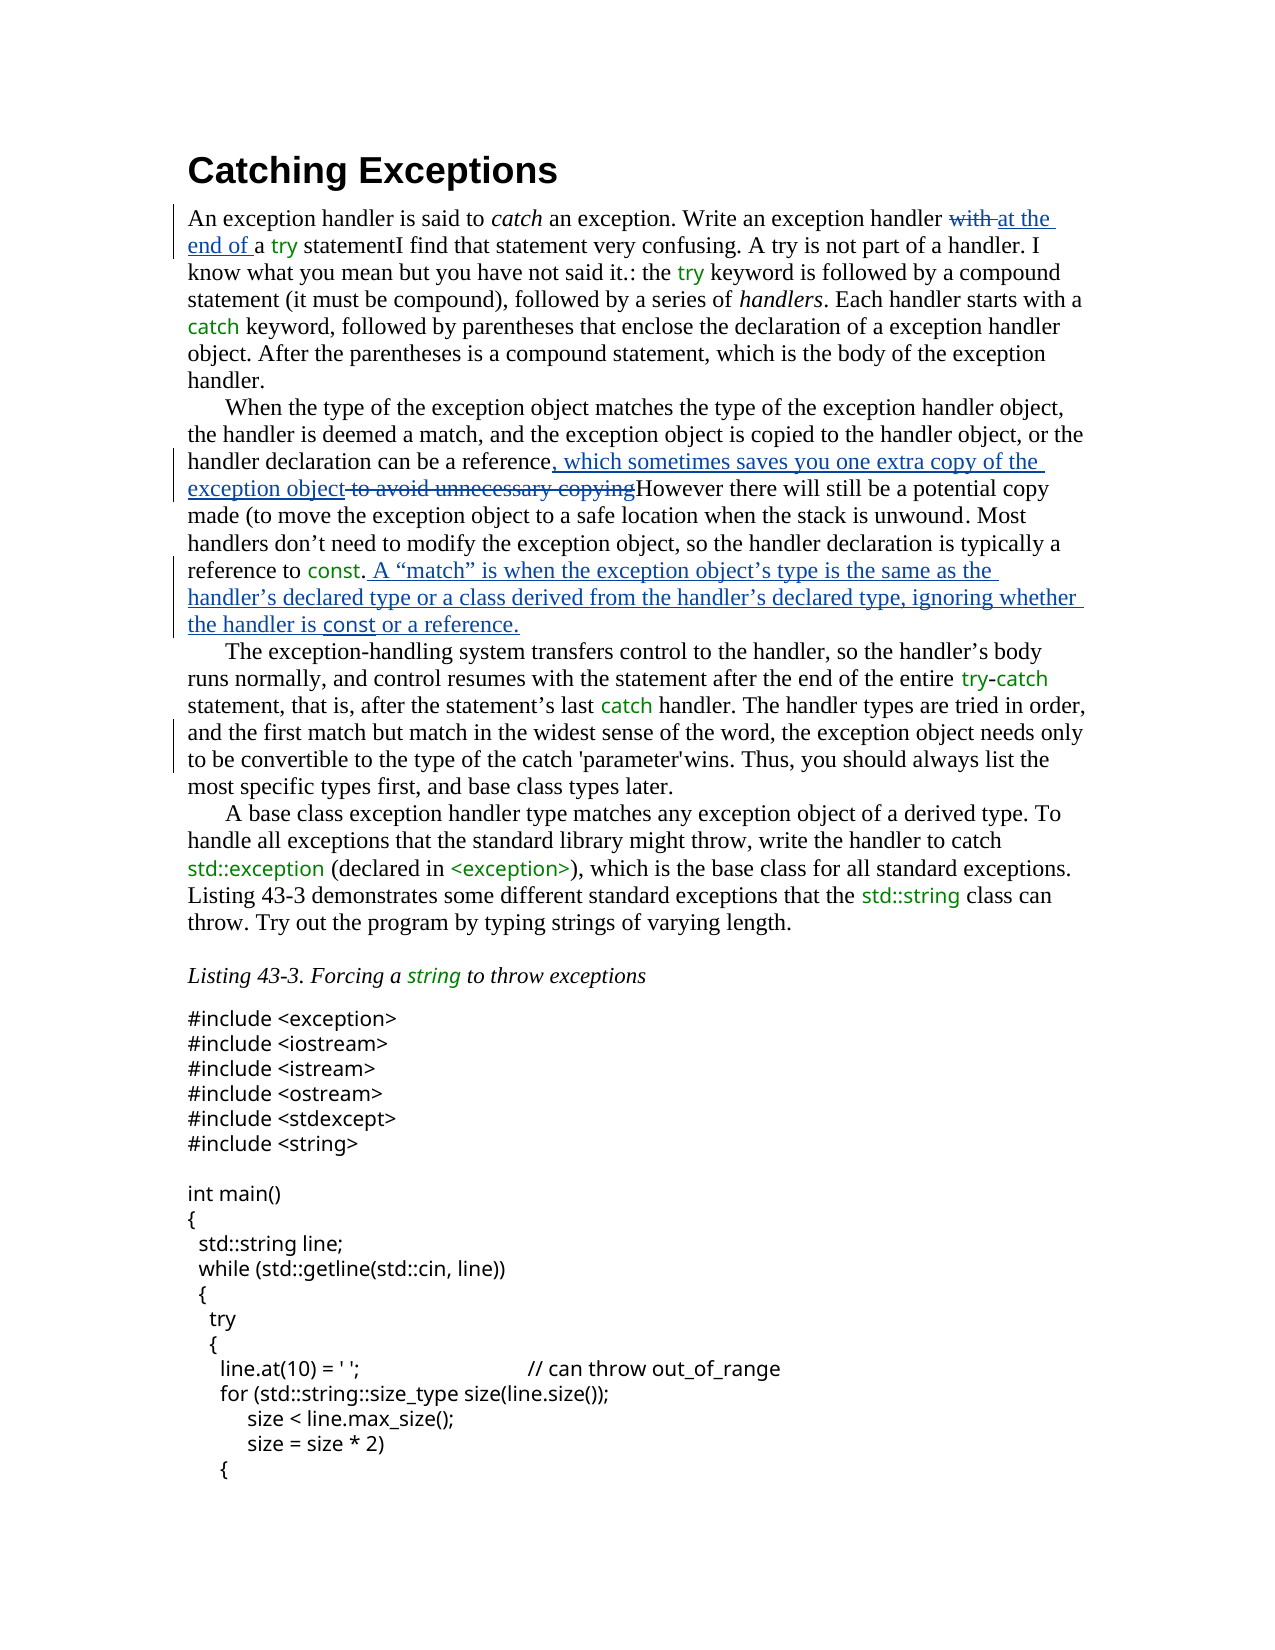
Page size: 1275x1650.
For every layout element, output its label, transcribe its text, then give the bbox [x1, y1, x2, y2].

text When the type of the exception object matches the type of the exception handler object, the handler is deemed a match, and the exception object is copied to the handler object, or the handler declaration can be a reference, which sometimes saves you one extra copy of the exception objectHowever there will still be a potential copy made (to move the exception object to a safe location when the stack is unwound. Most handlers don’t need to modify the exception object, so the handler declaration is typically a reference to const. A “match” is when the exception object’s type is the same as the handler’s declared type or a class derived from the handler’s declared type, ignoring whether the handler is const or a reference. [187, 394, 1087, 638]
text { [187, 1456, 1072, 1481]
text std::string line; [187, 1231, 1072, 1256]
text { [187, 1331, 1072, 1356]
text size < line.max_size(); [187, 1406, 1072, 1431]
text #include <string> [187, 1131, 1072, 1156]
subtitle Catching Exceptions [187, 150, 1087, 192]
text for (std::string::size_type size(line.size()); [187, 1381, 1072, 1406]
text #include <iostream> [187, 1031, 1072, 1056]
text { [187, 1206, 1072, 1231]
text { [187, 1281, 1072, 1306]
text The exception-handling system transfers control to the handler, so the handler’s body runs normally, and control resumes with the statement after the end of the entire try-catch statement, that is, after the statement’s last catch handler. The handler types are tried in order, and the first match but match in the widest sense of the word, the exception object needs only to be convertible to the type of the catch 'parameter'wins. Thus, you should always list the most specific types first, and base class types later. [187, 638, 1087, 800]
text #include <ostream> [187, 1081, 1072, 1106]
text #include <istream> [187, 1056, 1072, 1081]
text A base class exception handler type matches any exception object of a derived type. To handle all exceptions that the standard library might throw, write the handler to catch std::exception (declared in <exception>), which is the base class for all standard exceptions. Listing 43-3 demonstrates some different standard exceptions that the std::string class can throw. Try out the program by typing strings of varying length. [187, 800, 1087, 936]
text An exception handler is said to catch an exception. Write an exception handler at the end of a try statementI find that statement very confusing. A try is not part of a handler. I know what you mean but you have not said it.: the try keyword is followed by a compound statement (it must be compound), followed by a series of handlers. Each handler starts with a catch keyword, followed by parentheses that enclose the declaration of a exception handler object. After the parentheses is a compound statement, which is the body of the exception handler. [187, 204, 1087, 394]
text #include <exception> [187, 1006, 1072, 1031]
text #include <stdexcept> [187, 1106, 1072, 1131]
text try [187, 1306, 1072, 1331]
text int main() [187, 1181, 1072, 1206]
text while (std::getline(std::cin, line)) [187, 1256, 1072, 1281]
text Listing 43-3. Forcing a string to throw exceptions [187, 961, 1087, 990]
text size = size * 2) [187, 1431, 1072, 1456]
text line.at(10) = ' '; // can throw out_of_range [187, 1356, 1072, 1381]
